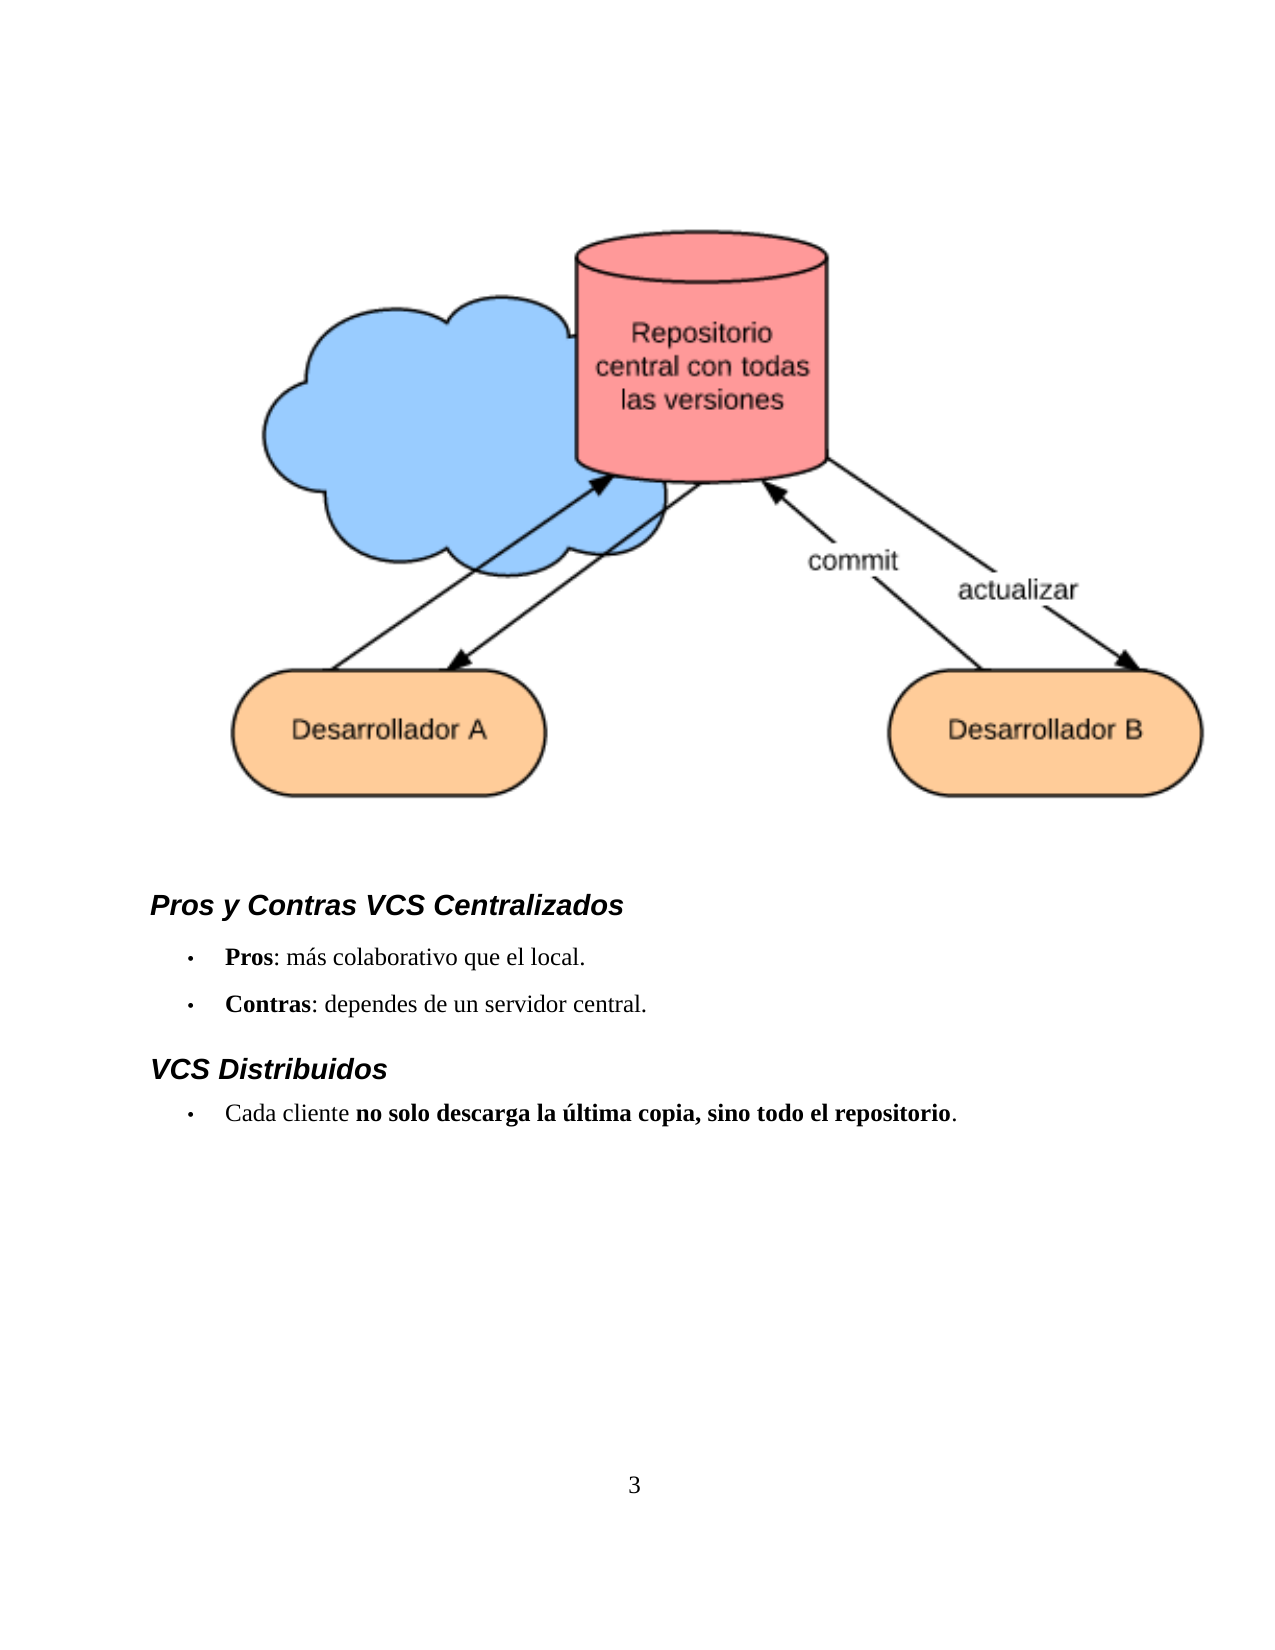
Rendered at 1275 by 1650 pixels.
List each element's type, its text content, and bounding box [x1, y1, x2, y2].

list Cada cliente no solo descarga la última copia, sino todo el repositorio. [187, 1098, 1125, 1127]
picture [150, 150, 1275, 863]
list Pros: más colaborativo que el local. [187, 942, 1125, 971]
subtitle VCS Distribuidos [150, 1052, 1125, 1085]
subtitle Pros y Contras VCS Centralizados [150, 887, 1125, 921]
list Contras: dependes de un servidor central. [187, 989, 1125, 1018]
